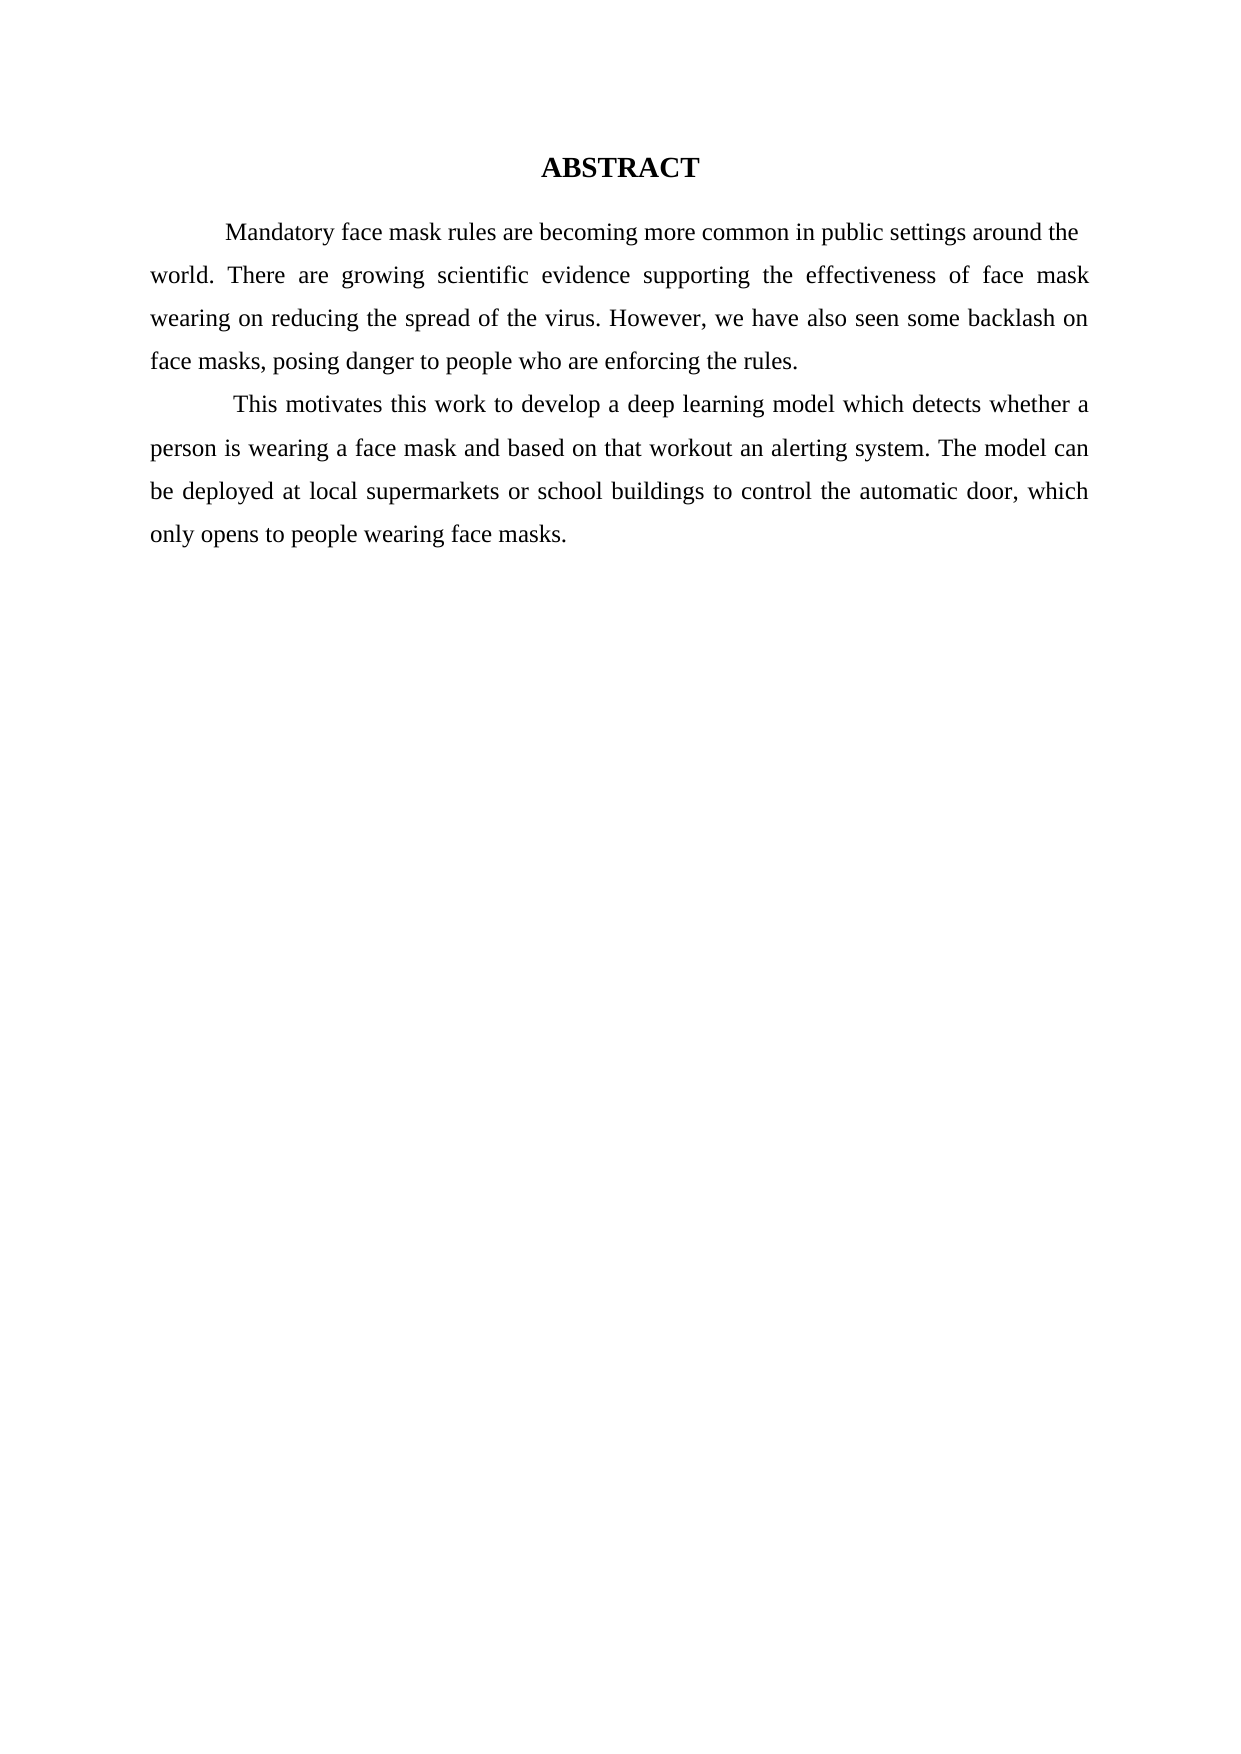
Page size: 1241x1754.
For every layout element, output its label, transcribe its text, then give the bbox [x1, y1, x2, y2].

text Mandatory face mask rules are becoming more common in public settings around the [150, 217, 1090, 246]
text This motivates this work to develop a deep learning model which detects whether a person is wearing a face mask and based on that workout an alerting system. The model can be deployed at local supermarkets or school buildings to control the automatic door, which only opens to people wearing face masks. [150, 389, 1090, 548]
text ABSTRACT [150, 150, 1090, 183]
text world. There are growing scientific evidence supporting the effectiveness of face mask wearing on reducing the spread of the virus. However, we have also seen some backlash on face masks, posing danger to people who are enforcing the rules. [150, 260, 1090, 375]
